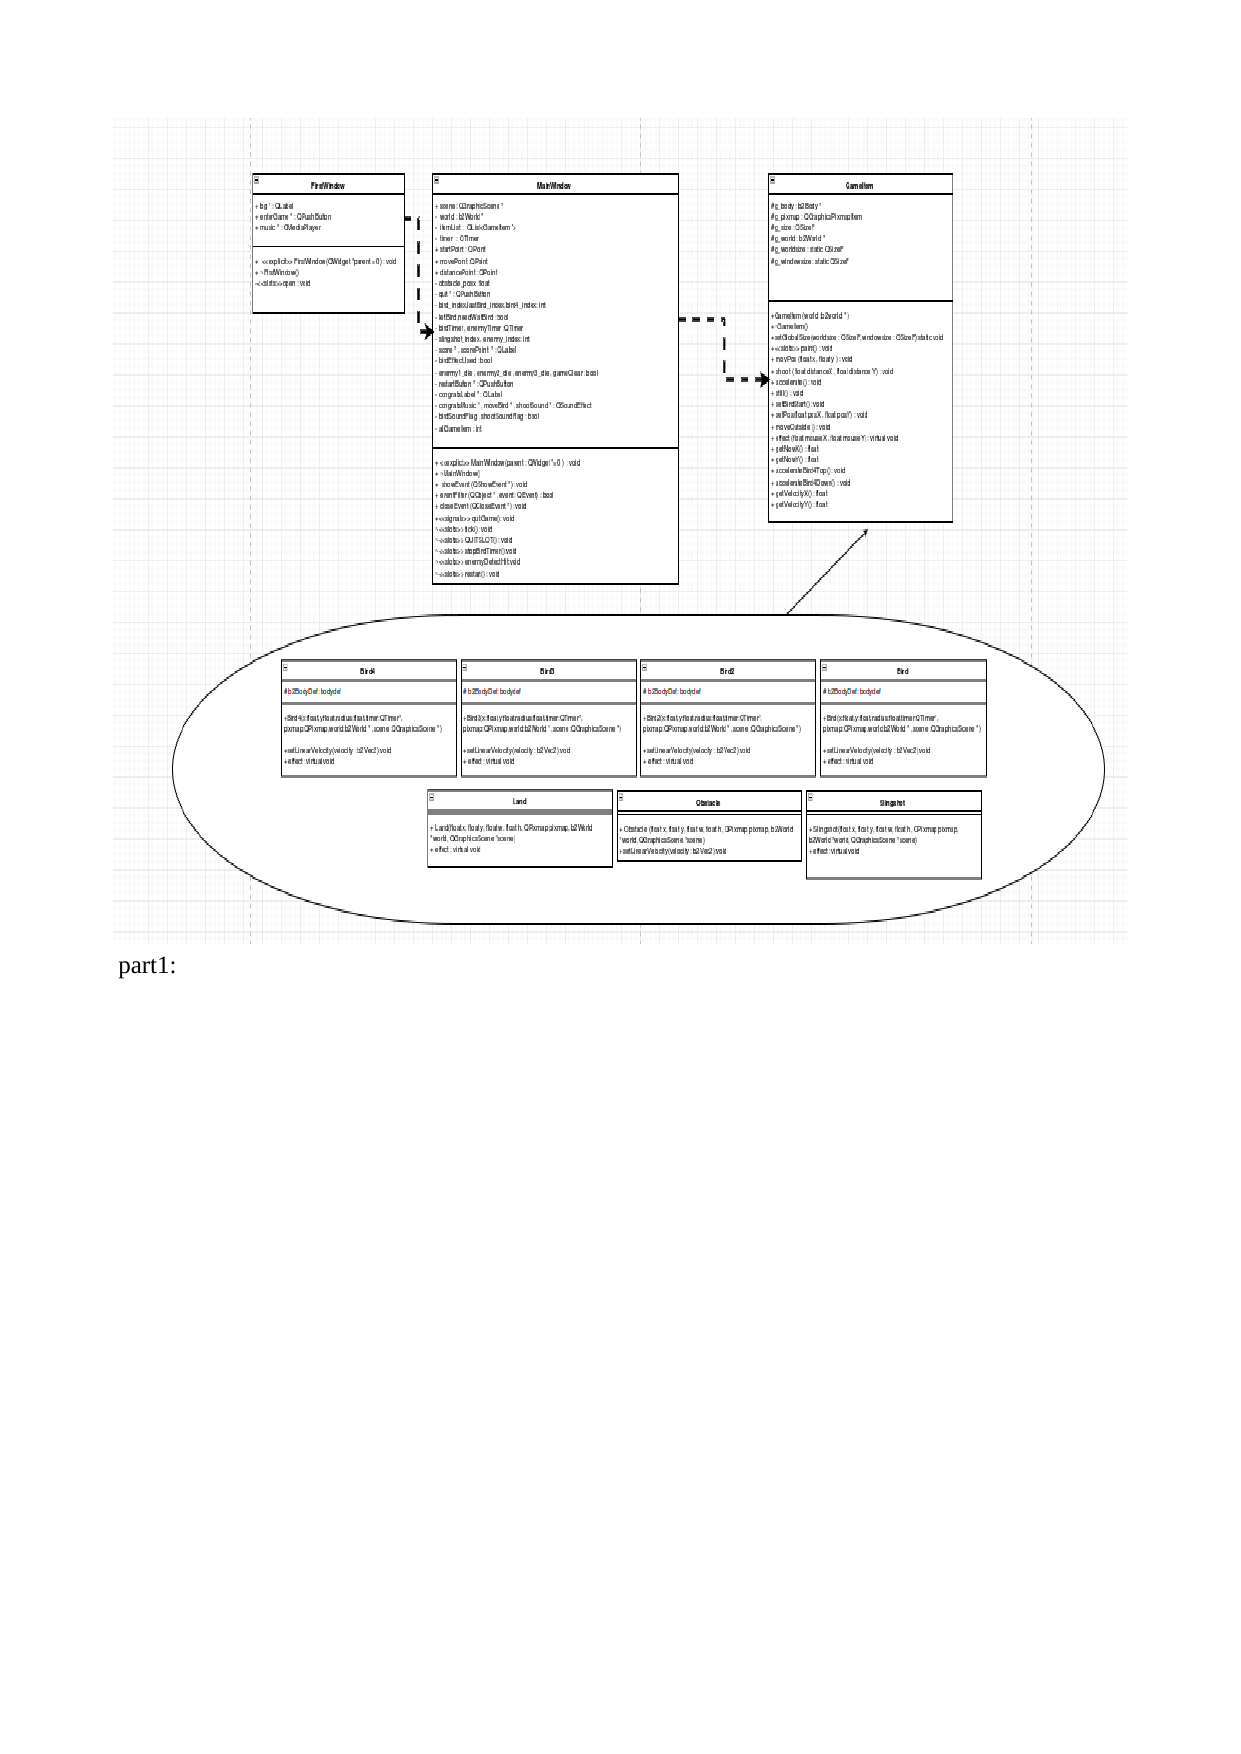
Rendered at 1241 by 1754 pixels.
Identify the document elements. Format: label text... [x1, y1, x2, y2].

text part1: [118, 944, 1122, 978]
picture [112, 118, 1128, 944]
